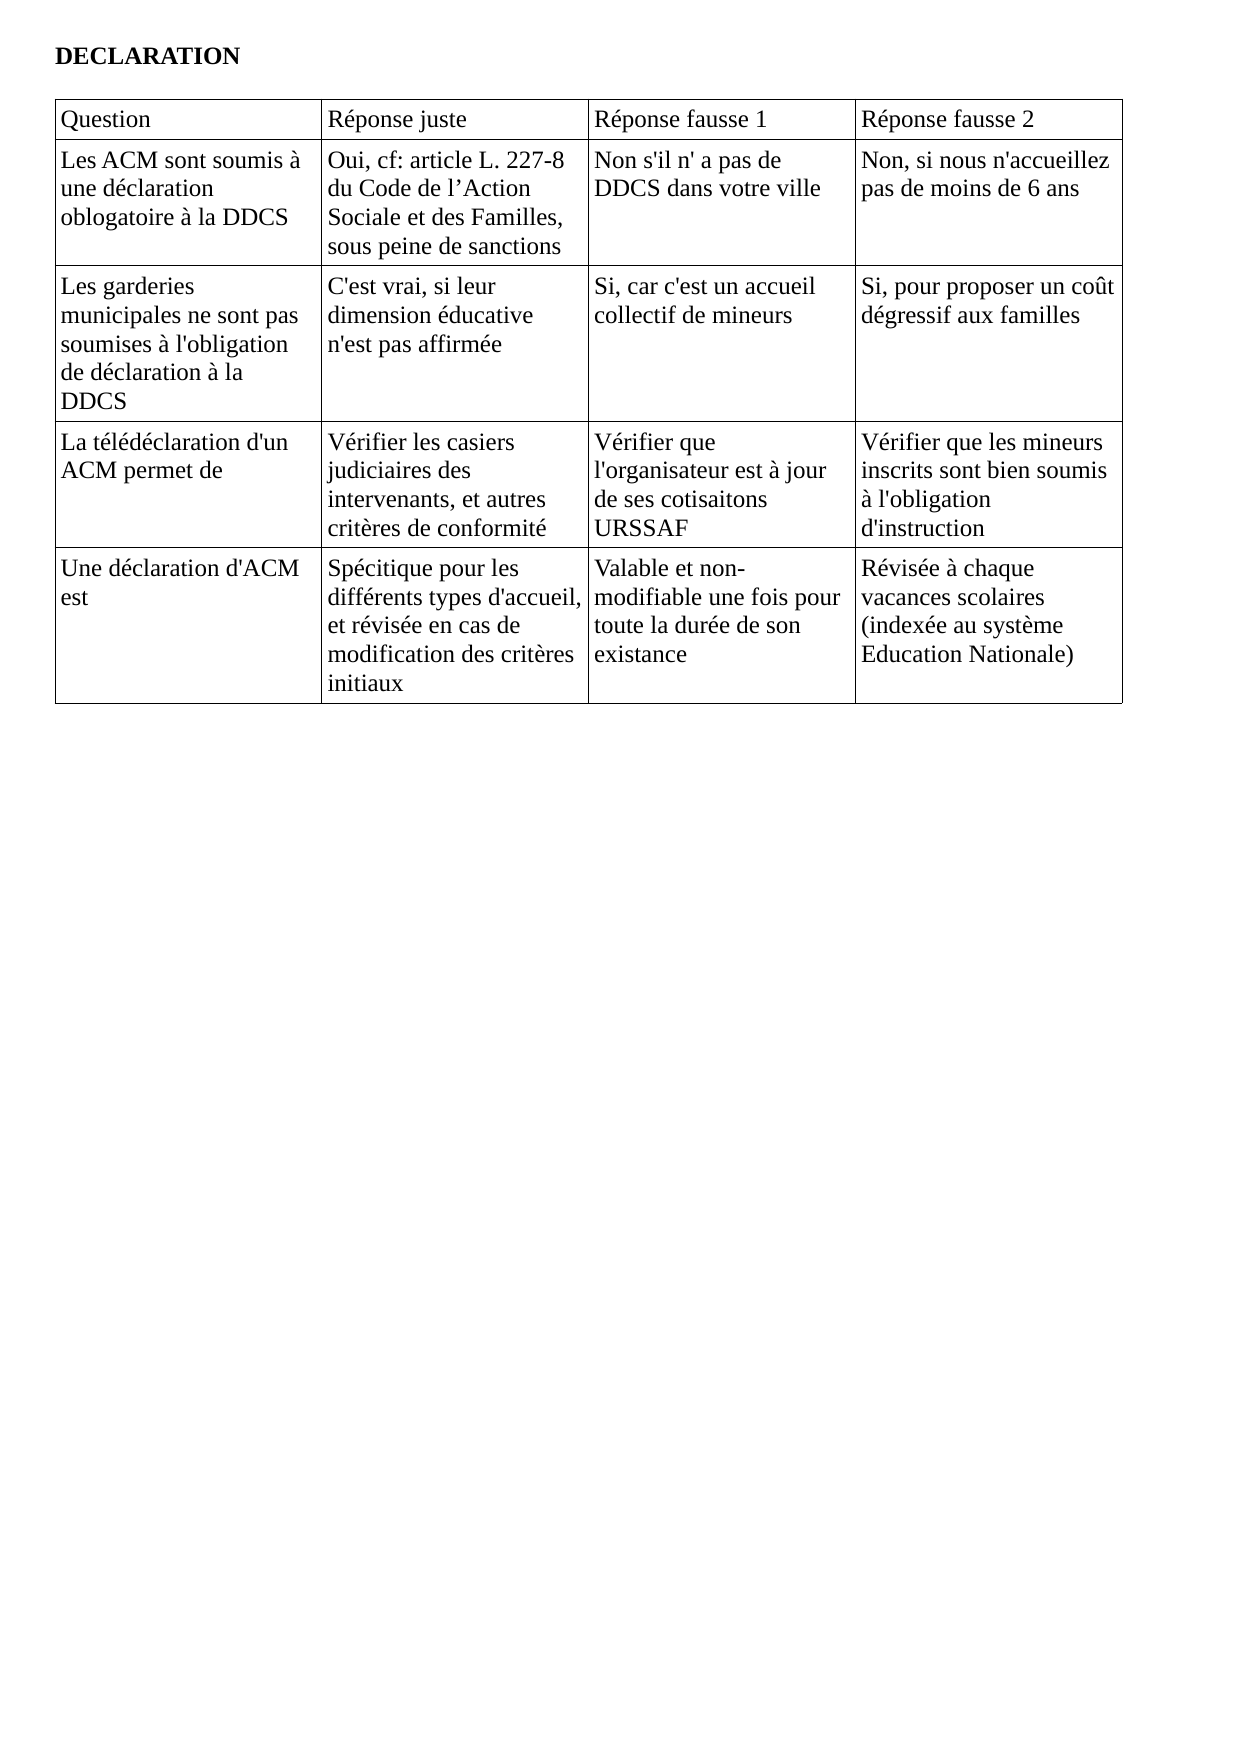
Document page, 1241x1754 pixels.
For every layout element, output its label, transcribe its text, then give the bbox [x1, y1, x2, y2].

table_cell C'est vrai, si leur dimension éducative n'est pas affirmée [322, 266, 588, 421]
table_cell Spécitique pour les différents types d'accueil, et révisée en cas de modification des critères initiaux [322, 548, 588, 703]
table_cell Révisée à chaque vacances scolaires (indexée au système Education Nationale) [856, 548, 1122, 703]
table_cell Vérifier que les mineurs inscrits sont bien soumis à l'obligation d'instruction [856, 422, 1122, 547]
text DECLARATION [55, 41, 1122, 70]
table_cell Les ACM sont soumis à une déclaration oblogatoire à la DDCS [56, 140, 321, 265]
table_cell Vérifier que l'organisateur est à jour de ses cotisaitons URSSAF [589, 422, 855, 547]
table_cell Une déclaration d'ACM est [56, 548, 321, 703]
table_cell Non s'il n' a pas de DDCS dans votre ville [589, 140, 855, 265]
table_header Réponse juste [322, 100, 588, 139]
table_cell Oui, cf: article L. 227-8 du Code de l’Action Sociale et des Familles, sous peine de sanctions [322, 140, 588, 265]
table_cell Les garderies municipales ne sont pas soumises à l'obligation de déclaration à la DDCS [56, 266, 321, 421]
table_header Réponse fausse 2 [856, 100, 1122, 139]
table_cell Valable et non-modifiable une fois pour toute la durée de son existance [589, 548, 855, 703]
table_header Question [56, 100, 321, 139]
table_cell Si, pour proposer un coût dégressif aux familles [856, 266, 1122, 421]
table_cell La télédéclaration d'un ACM permet de [56, 422, 321, 547]
table_cell Non, si nous n'accueillez pas de moins de 6 ans [856, 140, 1122, 265]
table_header Réponse fausse 1 [589, 100, 855, 139]
table_cell Si, car c'est un accueil collectif de mineurs [589, 266, 855, 421]
table_cell Vérifier les casiers judiciaires des intervenants, et autres critères de conformité [322, 422, 588, 547]
